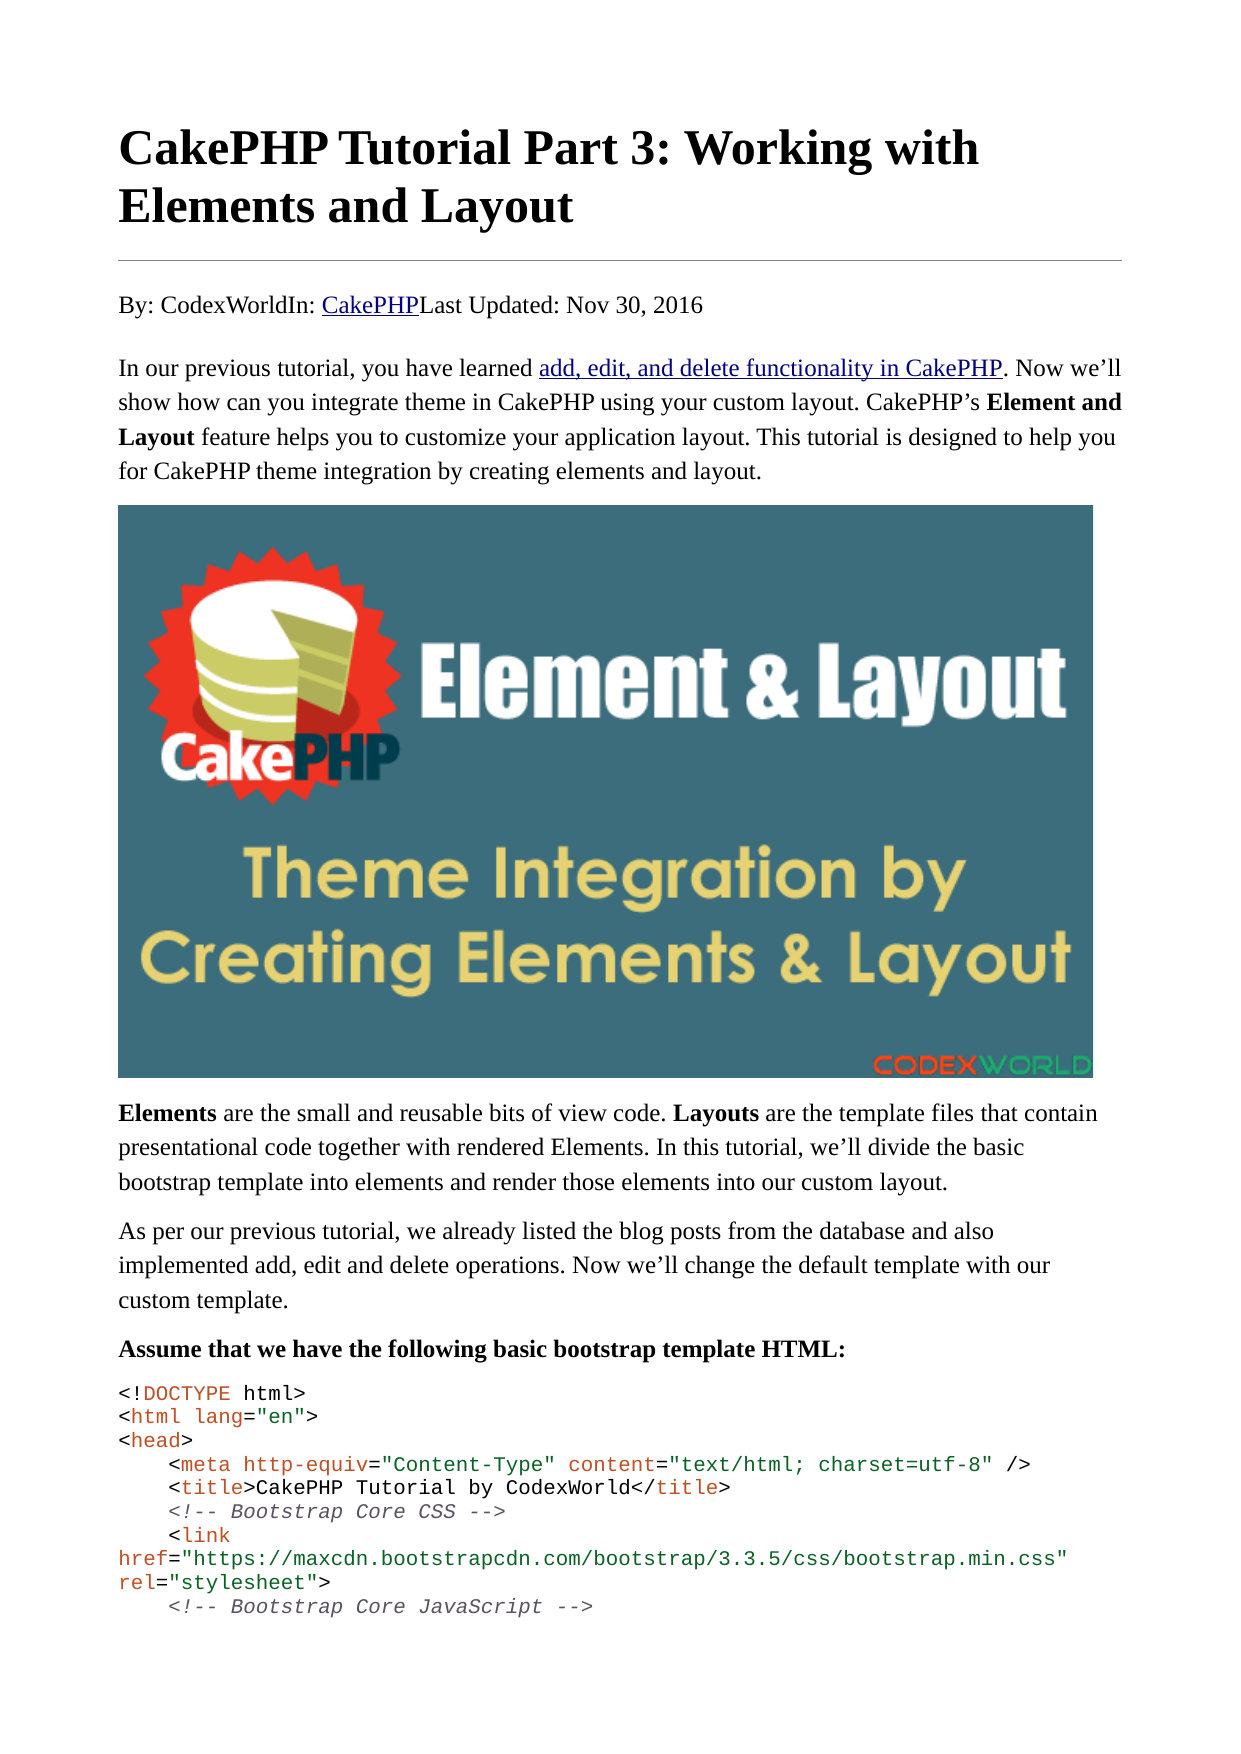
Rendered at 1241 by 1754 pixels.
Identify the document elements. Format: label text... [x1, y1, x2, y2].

text Assume that we have the following basic bootstrap template HTML: [118, 1334, 1122, 1362]
text Elements are the small and reusable bits of view code. Layouts are the template files that contain presentational code together with rendered Elements. In this tutorial, we’ll divide the basic bootstrap template into elements and render those elements into our custom layout. [118, 1098, 1122, 1195]
text <html lang="en"> [118, 1406, 1122, 1430]
picture [118, 505, 1094, 1078]
text <head> [118, 1430, 1122, 1454]
text By: CodexWorldIn: CakePHPLast Updated: Nov 30, 2016 [118, 290, 1122, 318]
text <!-- Bootstrap Core CSS --> [118, 1501, 1122, 1525]
text <title>CakePHP Tutorial by CodexWorld</title> [118, 1477, 1122, 1501]
text In our previous tutorial, you have learned add, edit, and delete functionality in CakePHP. Now we’ll show how can you integrate theme in CakePHP using your custom layout. CakePHP’s Element and Layout feature helps you to customize your application layout. This tutorial is designed to help you for CakePHP theme integration by creating elements and layout. [118, 353, 1122, 485]
text <!DOCTYPE html> [118, 1383, 1122, 1406]
text <!-- Bootstrap Core JavaScript --> [118, 1596, 1122, 1619]
text <meta http-equiv="Content-Type" content="text/html; charset=utf-8" /> [118, 1454, 1122, 1477]
text <link href="https://maxcdn.bootstrapcdn.com/bootstrap/3.3.5/css/bootstrap.min.css" rel="stylesheet"> [118, 1525, 1122, 1596]
text As per our previous tutorial, we already listed the blog posts from the database and also implemented add, edit and delete operations. Now we’ll change the default template with our custom template. [118, 1216, 1122, 1313]
subtitle CakePHP Tutorial Part 3: Working with Elements and Layout [118, 118, 1122, 233]
